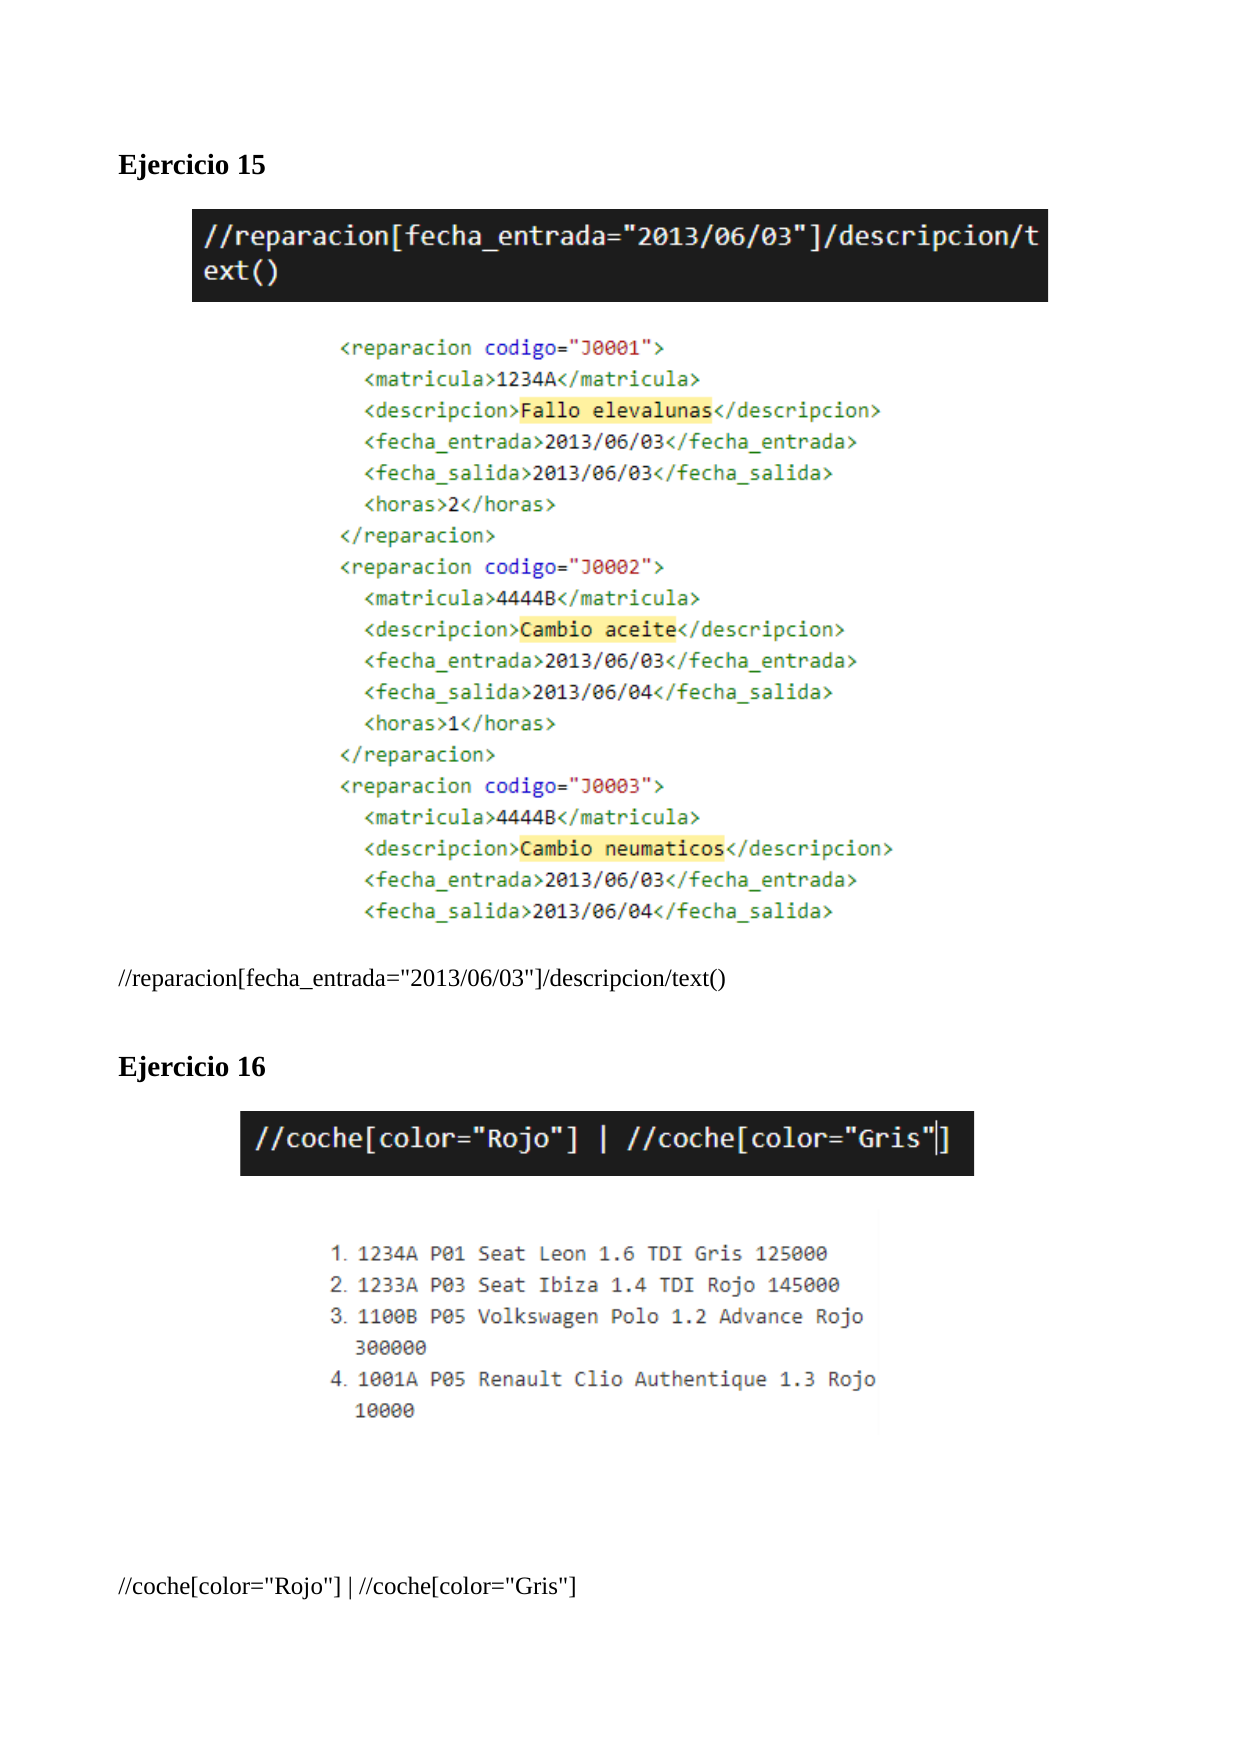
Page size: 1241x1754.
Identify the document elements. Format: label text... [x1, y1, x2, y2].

picture [240, 1111, 975, 1176]
text //reparacion[fecha_entrada="2013/06/03"]/descripcion/text() [118, 963, 1122, 991]
text Ejercicio 15 [118, 147, 1122, 180]
text Ejercicio 16 [118, 1049, 1122, 1082]
picture [321, 1209, 880, 1435]
picture [192, 209, 1049, 302]
picture [332, 330, 908, 934]
text //coche[color="Rojo"] | //coche[color="Gris"] [118, 1571, 1122, 1600]
